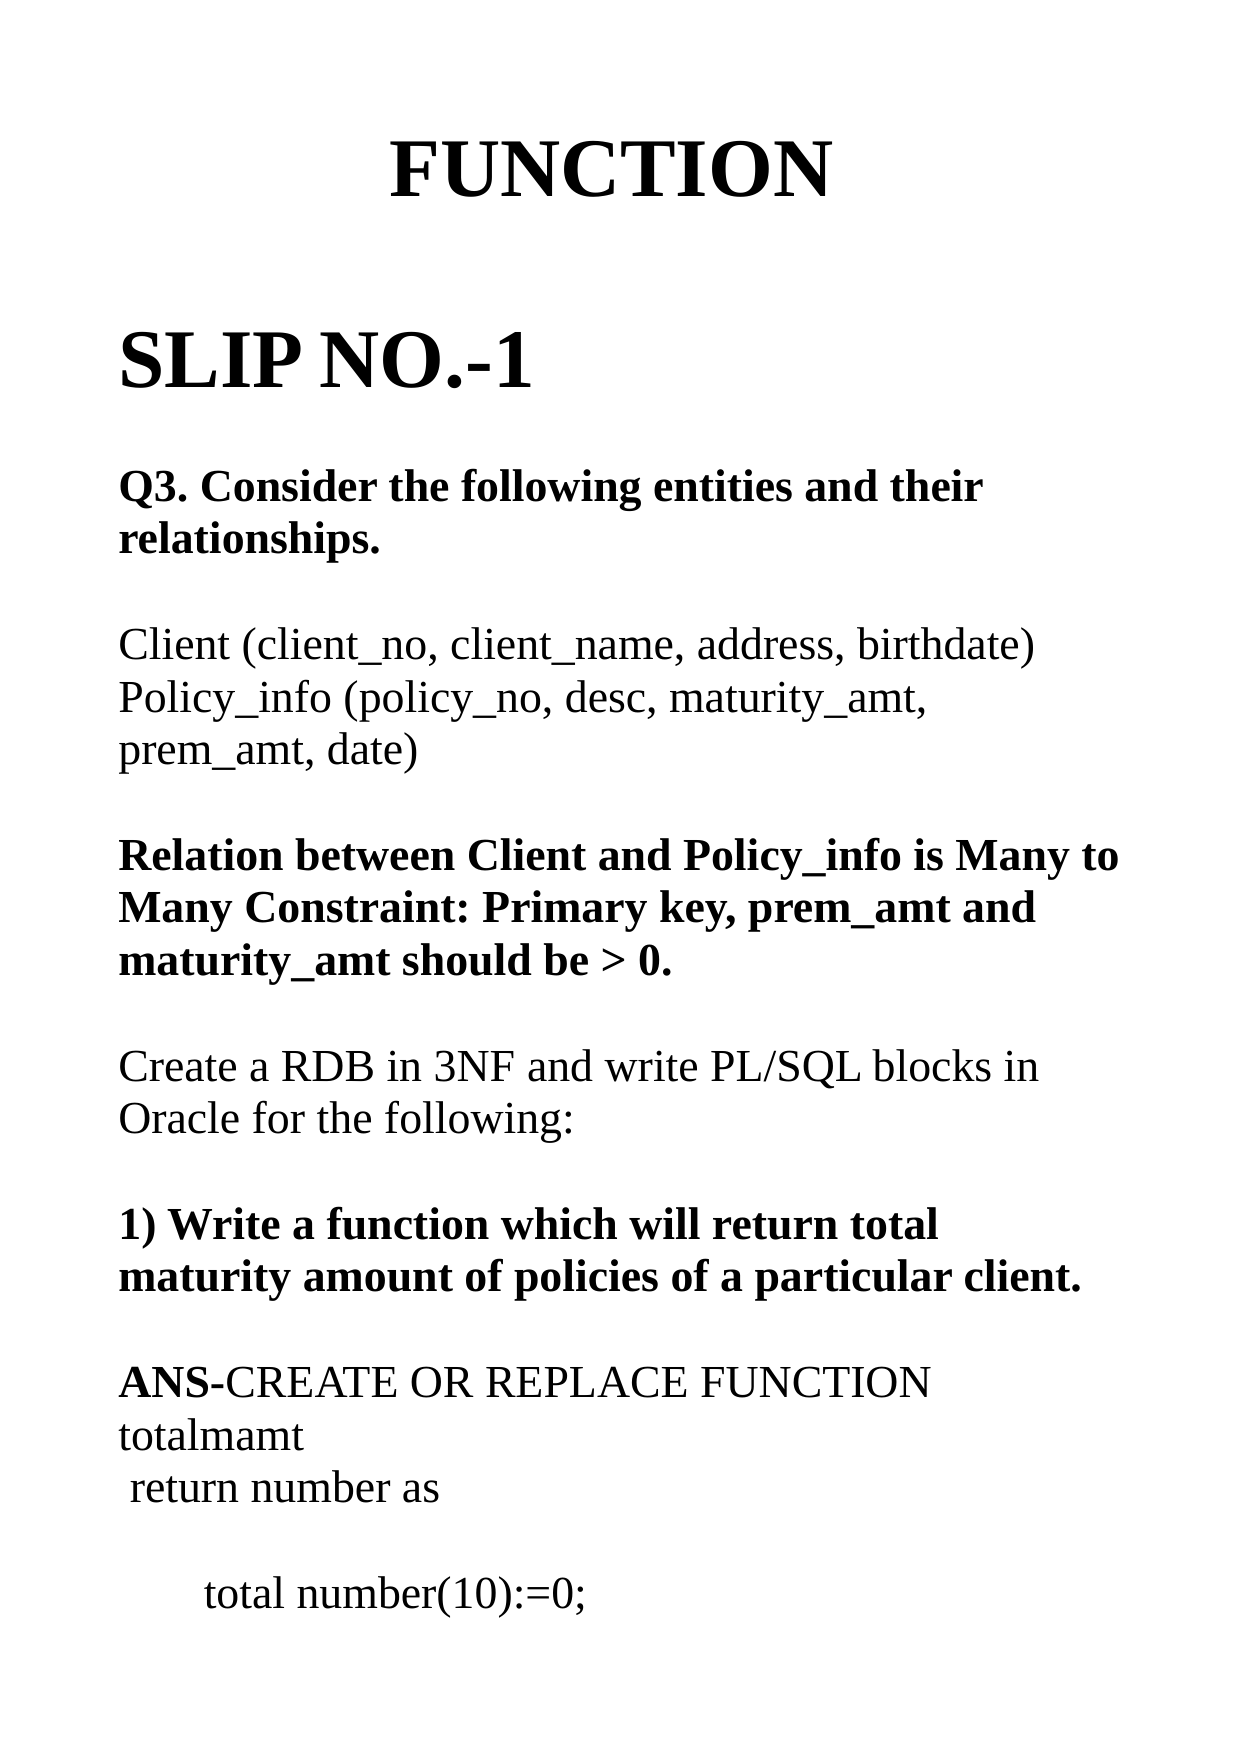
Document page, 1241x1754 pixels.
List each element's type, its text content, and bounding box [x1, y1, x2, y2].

text total number(10):=0; [118, 1565, 1122, 1618]
text ANS-CREATE OR REPLACE FUNCTION totalmamt [118, 1354, 1122, 1460]
text FUNCTION [118, 118, 1122, 214]
text Client (client_no, client_name, address, birthdate) Policy_info (policy_no, desc, maturity_amt, prem_amt, date) [118, 616, 1122, 774]
text Q3. Consider the following entities and their relationships. [118, 458, 1122, 564]
text Create a RDB in 3NF and write PL/SQL blocks in Oracle for the following: [118, 1038, 1122, 1143]
text return number as [118, 1460, 1122, 1512]
text Relation between Client and Policy_info is Many to Many Constraint: Primary key, prem_amt and maturity_amt should be > 0. [118, 827, 1122, 985]
text SLIP NO.-1 [118, 310, 1122, 406]
text 1) Write a function which will return total maturity amount of policies of a particular client. [118, 1196, 1122, 1302]
